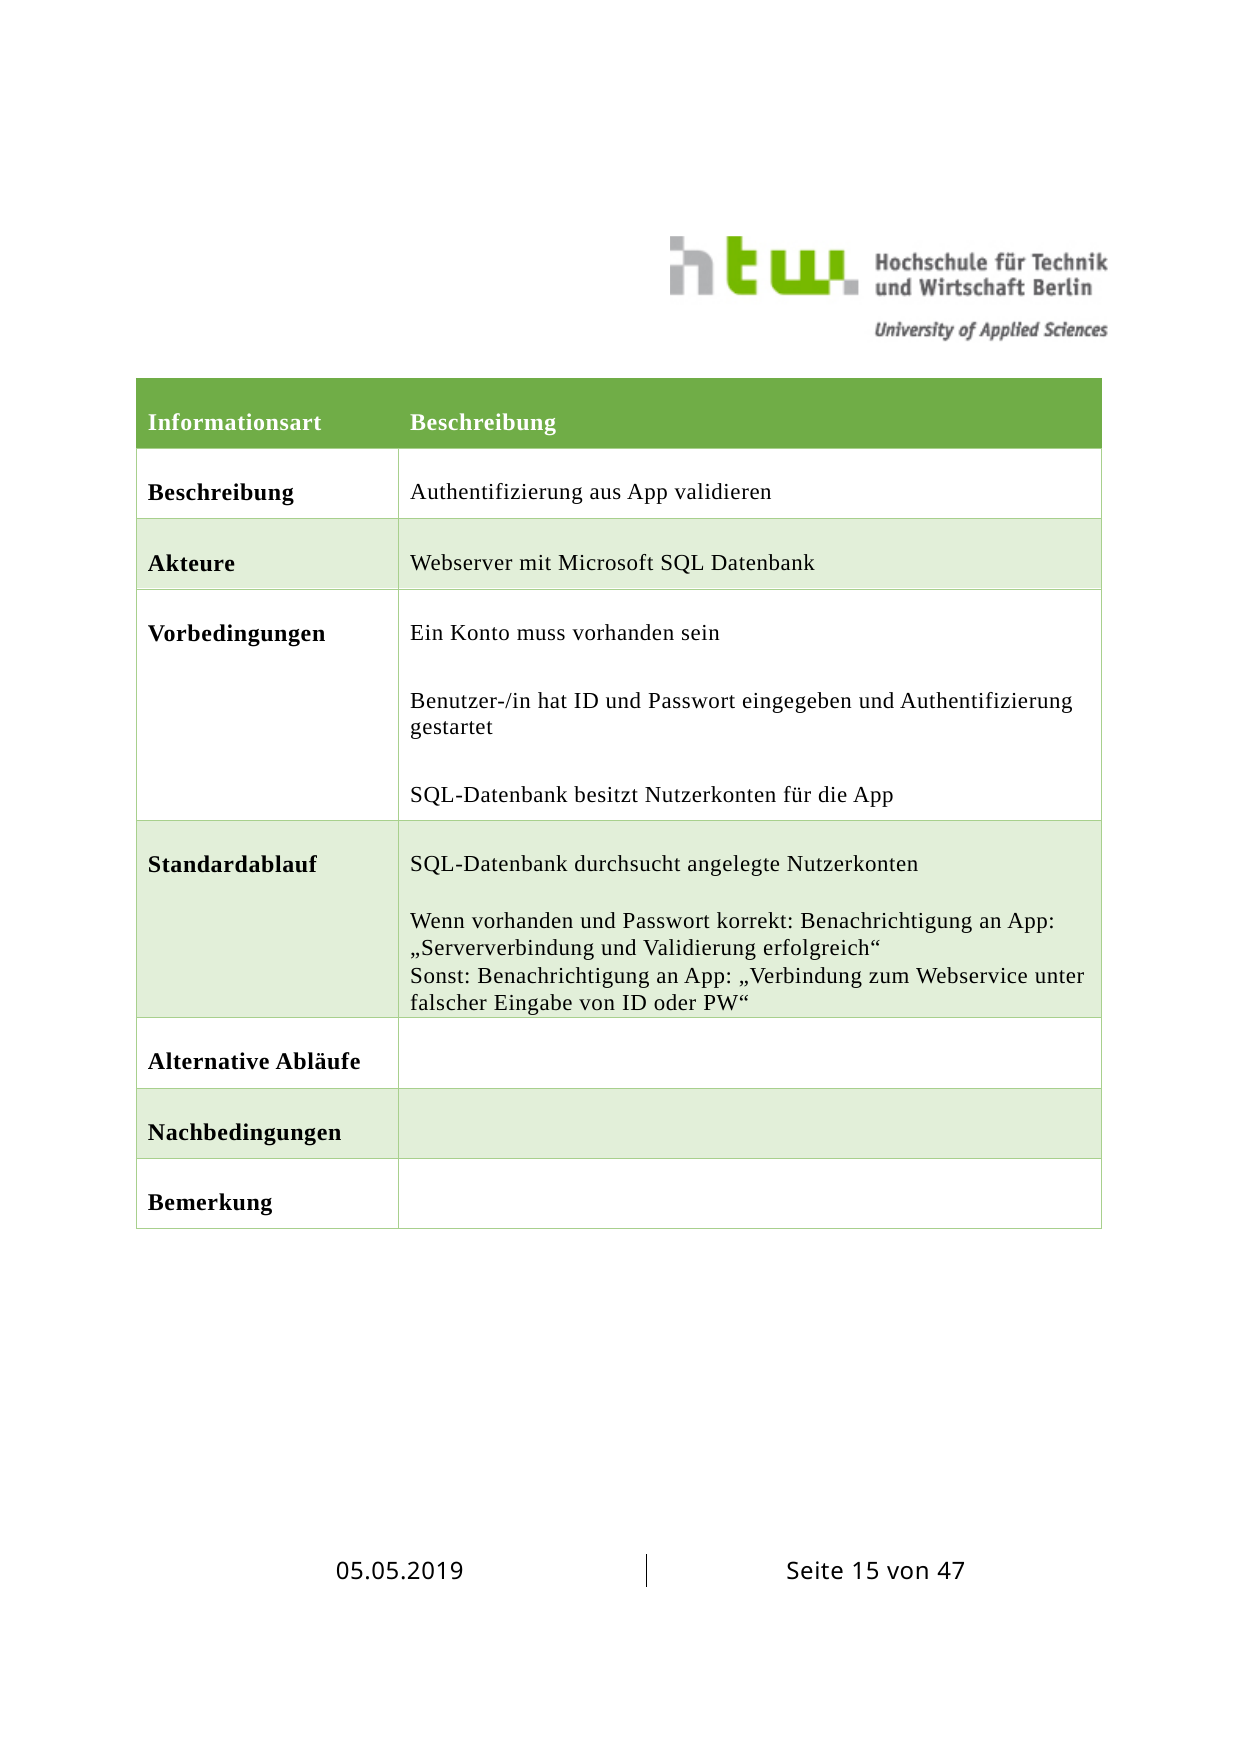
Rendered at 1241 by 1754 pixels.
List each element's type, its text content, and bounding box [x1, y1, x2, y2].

table_cell [399, 1018, 1101, 1087]
table_cell Nachbedingungen [137, 1089, 398, 1158]
table_cell Webserver mit Microsoft SQL Datenbank [399, 519, 1101, 588]
table_header Beschreibung [399, 379, 1101, 448]
table_cell Akteure [137, 519, 398, 588]
table_cell [399, 1159, 1101, 1228]
table_cell Bemerkung [137, 1159, 398, 1228]
table_cell SQL-Datenbank durchsucht angelegte Nutzerkonten Wenn vorhanden und Passwort korrekt: Benachrichtigung an App: „Serververbindung und Validierung erfolgreich“ Sonst: Benachrichtigung an App: „Verbindung zum Webservice unter falscher Eingabe von ID oder PW“ [399, 821, 1101, 1017]
table_cell Standardablauf [137, 821, 398, 1017]
table_cell Authentifizierung aus App validieren [399, 449, 1101, 518]
table_cell [399, 1089, 1101, 1158]
table_header Informationsart [137, 379, 399, 448]
table_cell Alternative Abläufe [137, 1018, 398, 1087]
table_cell Ein Konto muss vorhanden sein Benutzer-/in hat ID und Passwort eingegeben und Authentifizierung gestartet SQL-Datenbank besitzt Nutzerkonten für die App [399, 590, 1101, 820]
table_cell Vorbedingungen [137, 590, 398, 820]
table_cell Beschreibung [137, 449, 398, 518]
